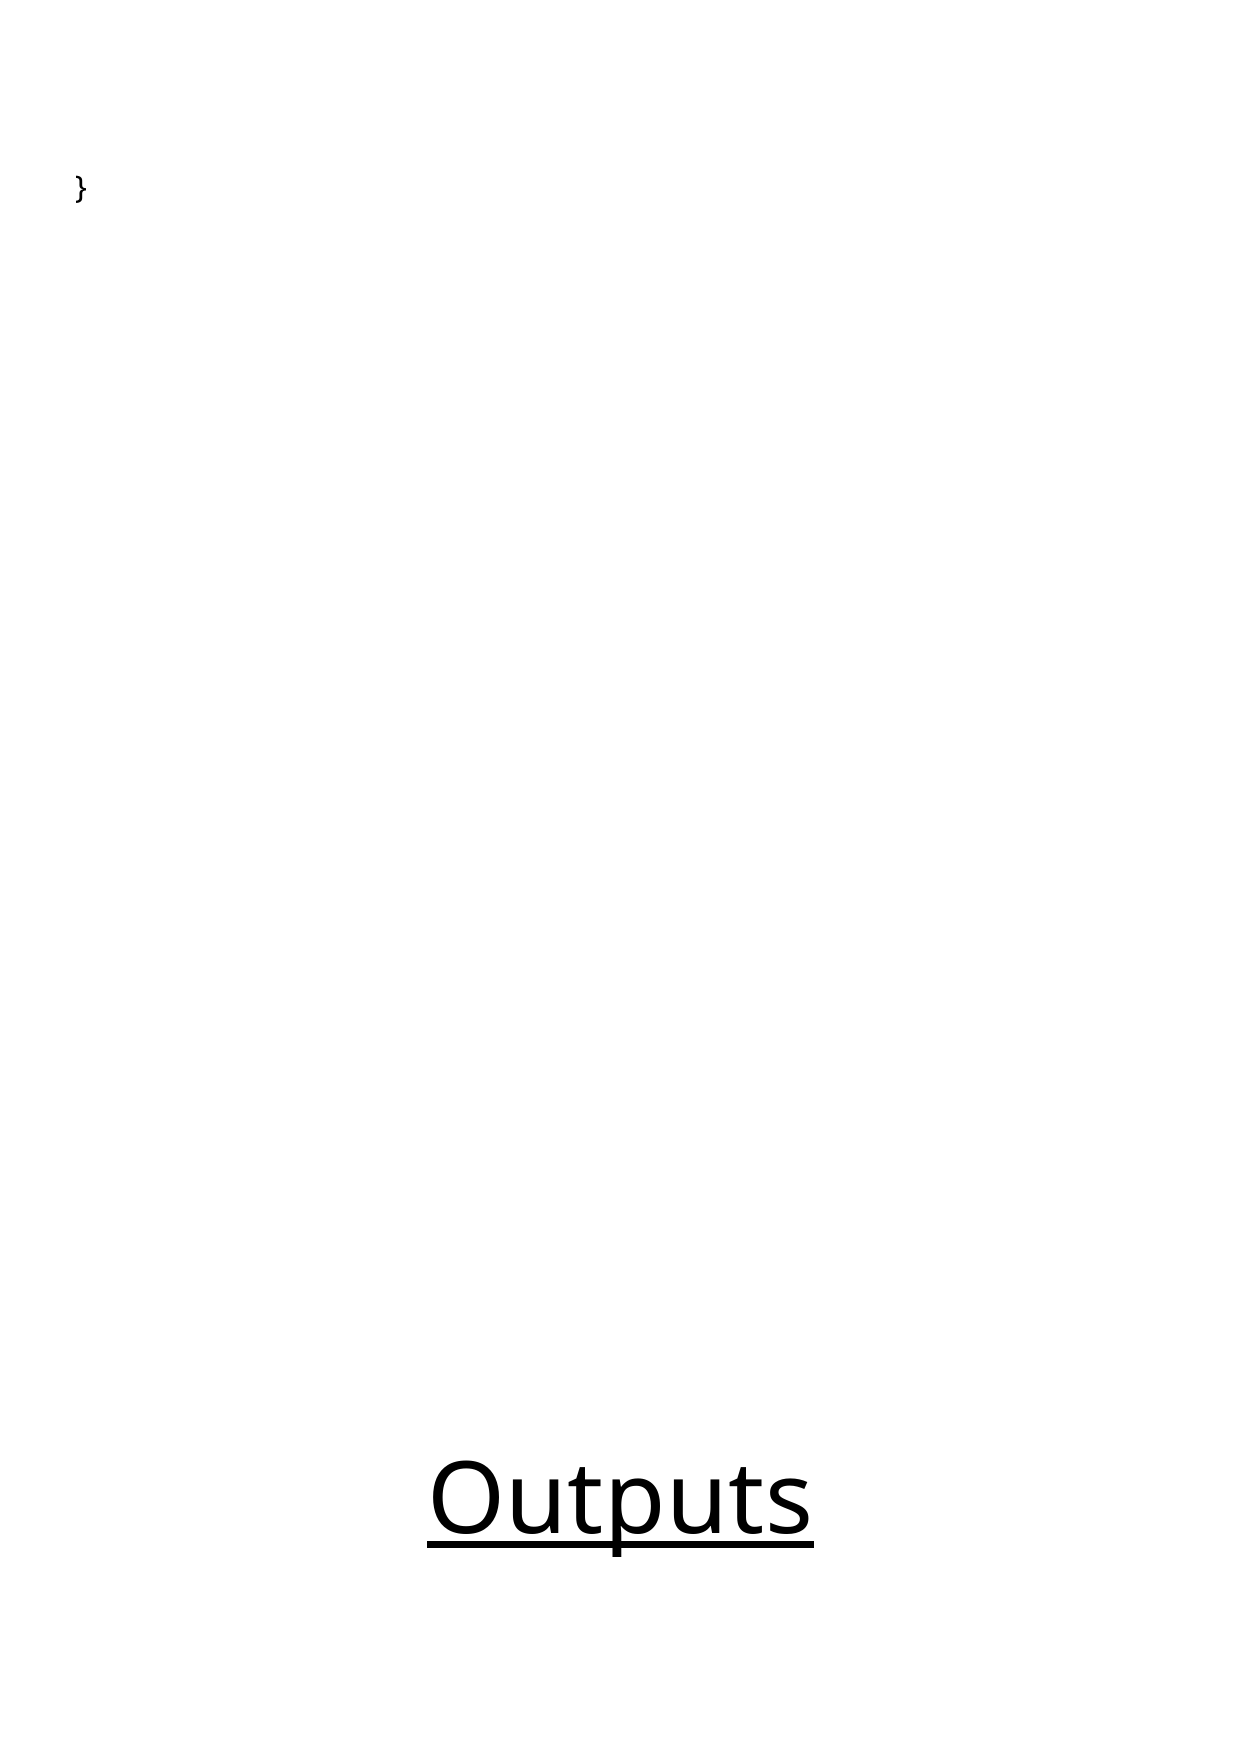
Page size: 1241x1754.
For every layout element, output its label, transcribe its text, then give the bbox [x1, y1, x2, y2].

text } [75, 165, 1165, 208]
text Outputs [75, 1426, 1165, 1563]
